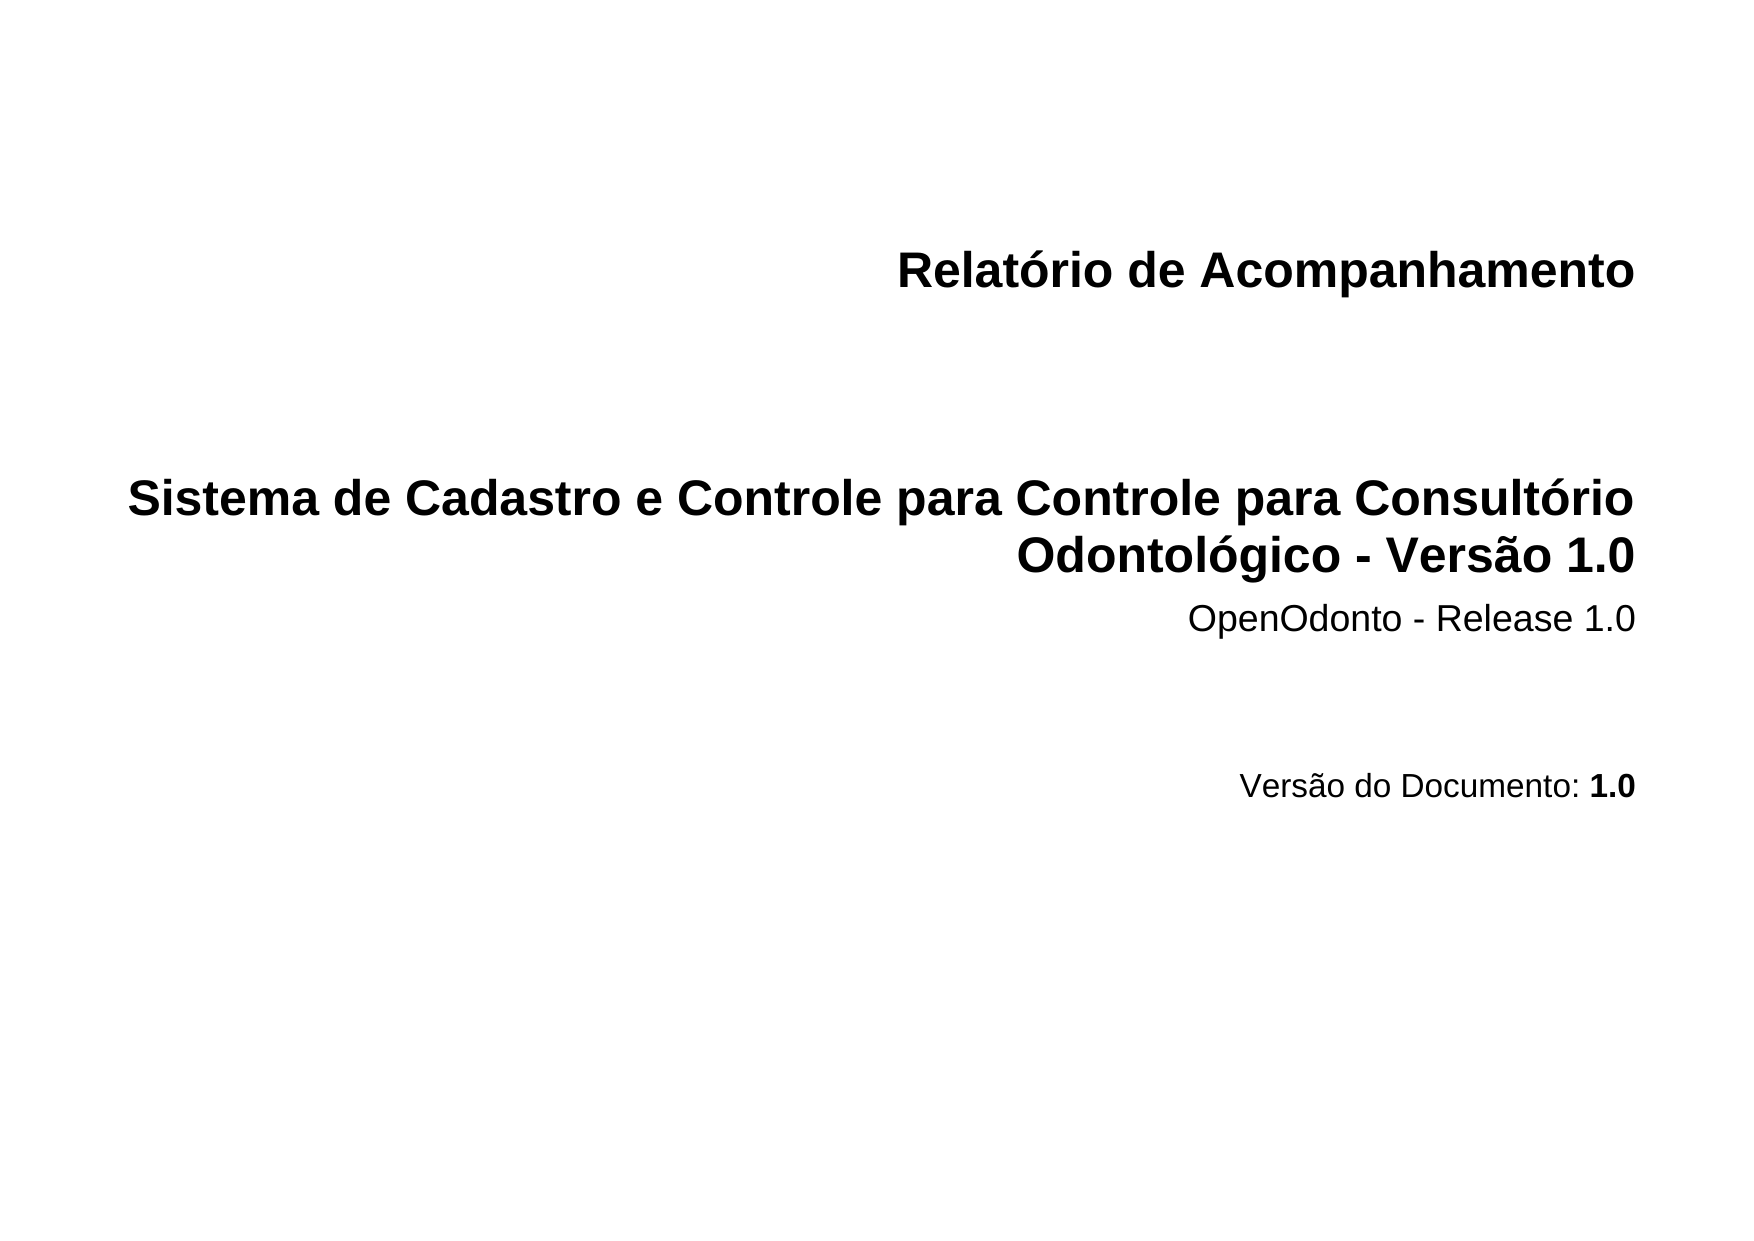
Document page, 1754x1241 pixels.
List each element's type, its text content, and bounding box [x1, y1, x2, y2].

title Sistema de Cadastro e Controle para Controle para Consultório Odontológico - Versão 1.0 [118, 468, 1636, 583]
title OpenOdonto - Release 1.0 [118, 596, 1636, 639]
title Versão do Documento: 1.0 [118, 766, 1636, 805]
title Relatório de Acompanhamento [118, 240, 1636, 298]
